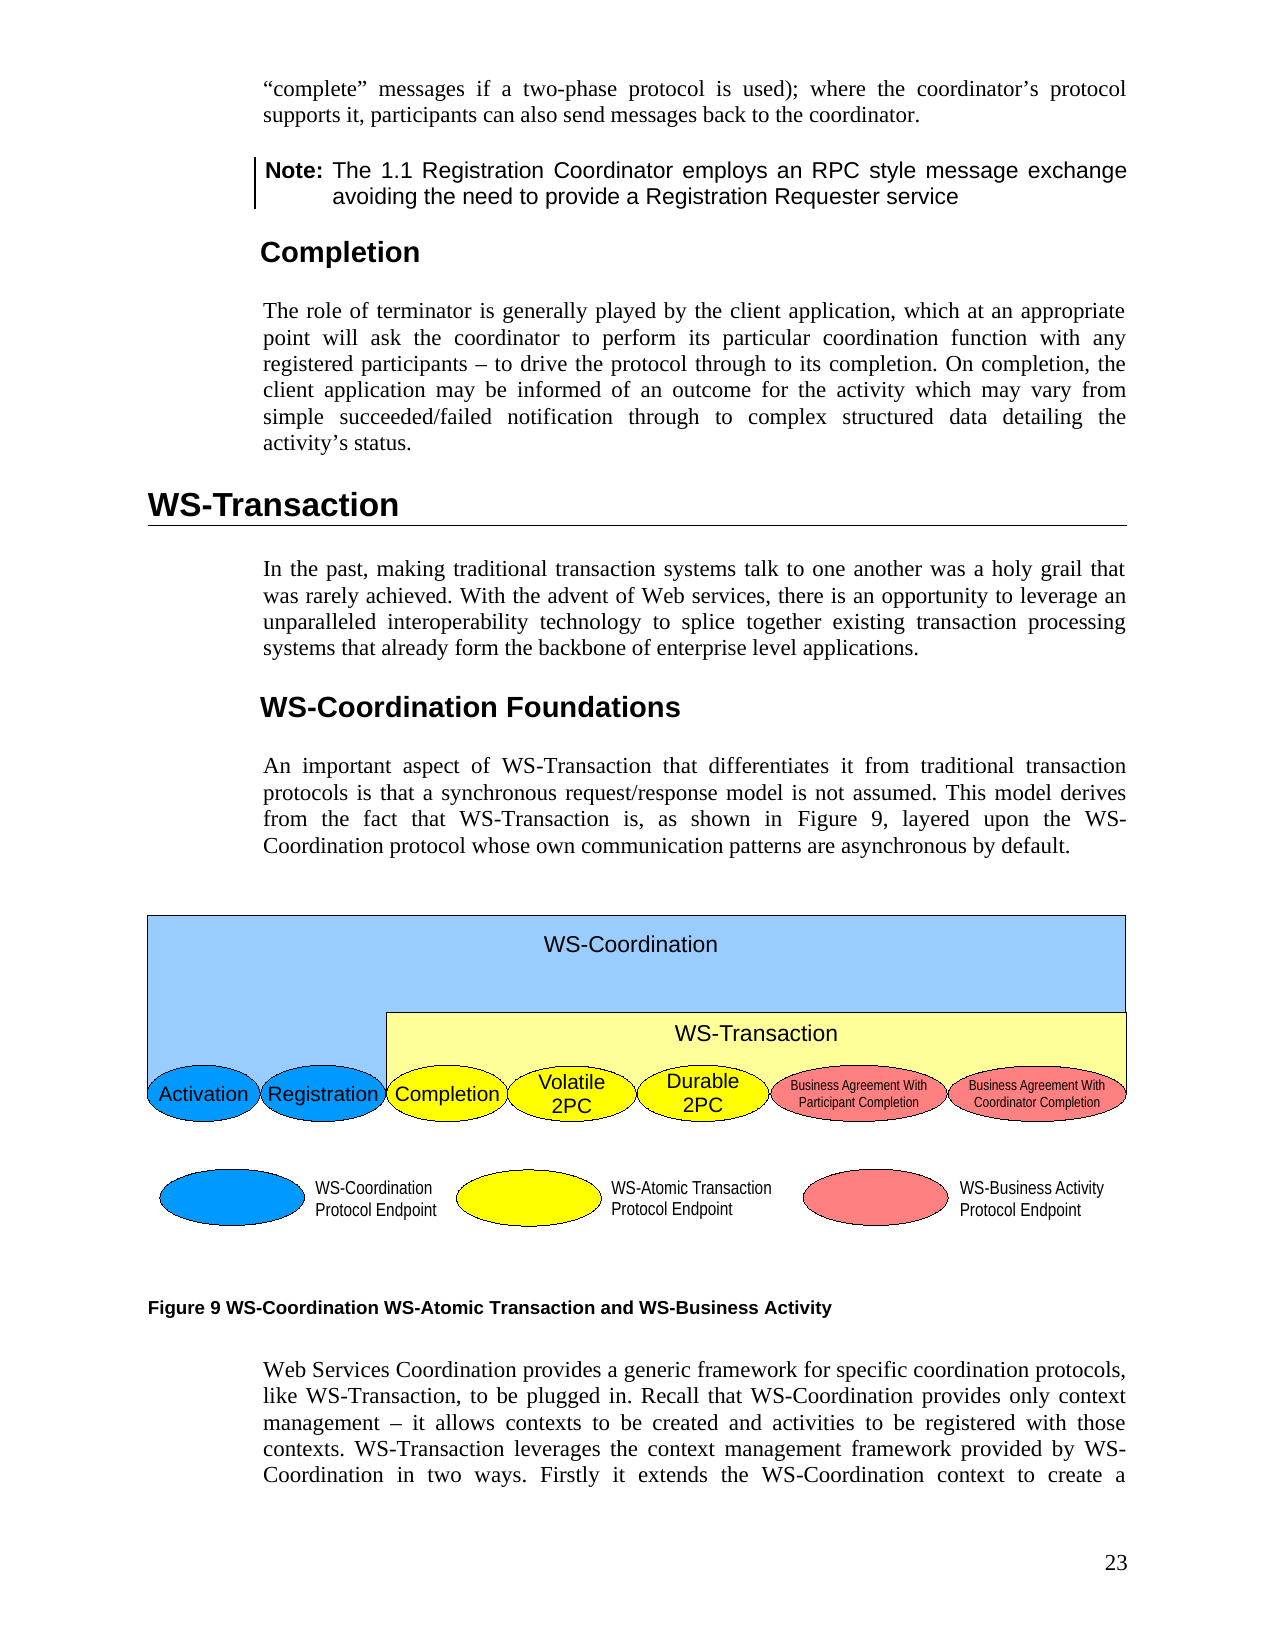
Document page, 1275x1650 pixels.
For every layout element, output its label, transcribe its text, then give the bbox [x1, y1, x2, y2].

text In the past, making traditional transaction systems talk to one another was a holy grail that was rarely achieved. With the advent of Web services, there is an opportunity to leverage an unparalleled interoperability technology to splice together existing transaction processing systems that already form the backbone of enterprise level applications. [263, 555, 1127, 661]
text Figure 9 WS-Coordination WS-Atomic Transaction and WS-Business Activity [148, 1297, 1127, 1319]
subtitle Completion [148, 234, 1127, 268]
list The 1.1 Registration Coordinator employs an RPC style message exchange avoiding the need to provide a Registration Requester service [256, 157, 1127, 209]
subtitle WS-Coordination Foundations [148, 690, 1127, 723]
text Web Services Coordination provides a generic framework for specific coordination protocols, like WS-Transaction, to be plugged in. Recall that WS-Coordination provides only context management – it allows contexts to be created and activities to be registered with those contexts. WS-Transaction leverages the context management framework provided by WS-Coordination in two ways. Firstly it extends the WS-Coordination context to create a [263, 1356, 1127, 1488]
text “complete” messages if a two-phase protocol is used); where the coordinator’s protocol supports it, participants can also send messages back to the coordinator. [263, 75, 1127, 128]
text The role of terminator is generally played by the client application, which at an appropriate point will ask the coordinator to perform its particular coordination function with any registered participants – to drive the protocol through to its completion. On completion, the client application may be informed of an outcome for the activity which may vary from simple succeeded/failed notification through to complex structured data detailing the activity’s status. [263, 297, 1127, 455]
subtitle WS-Transaction [148, 484, 1127, 525]
text An important aspect of WS-Transaction that differentiates it from traditional transaction protocols is that a synchronous request/response model is not assumed. This model derives from the fact that WS-Transaction is, as shown in Figure 9, layered upon the WS-Coordination protocol whose own communication patterns are asynchronous by default. [263, 753, 1127, 858]
